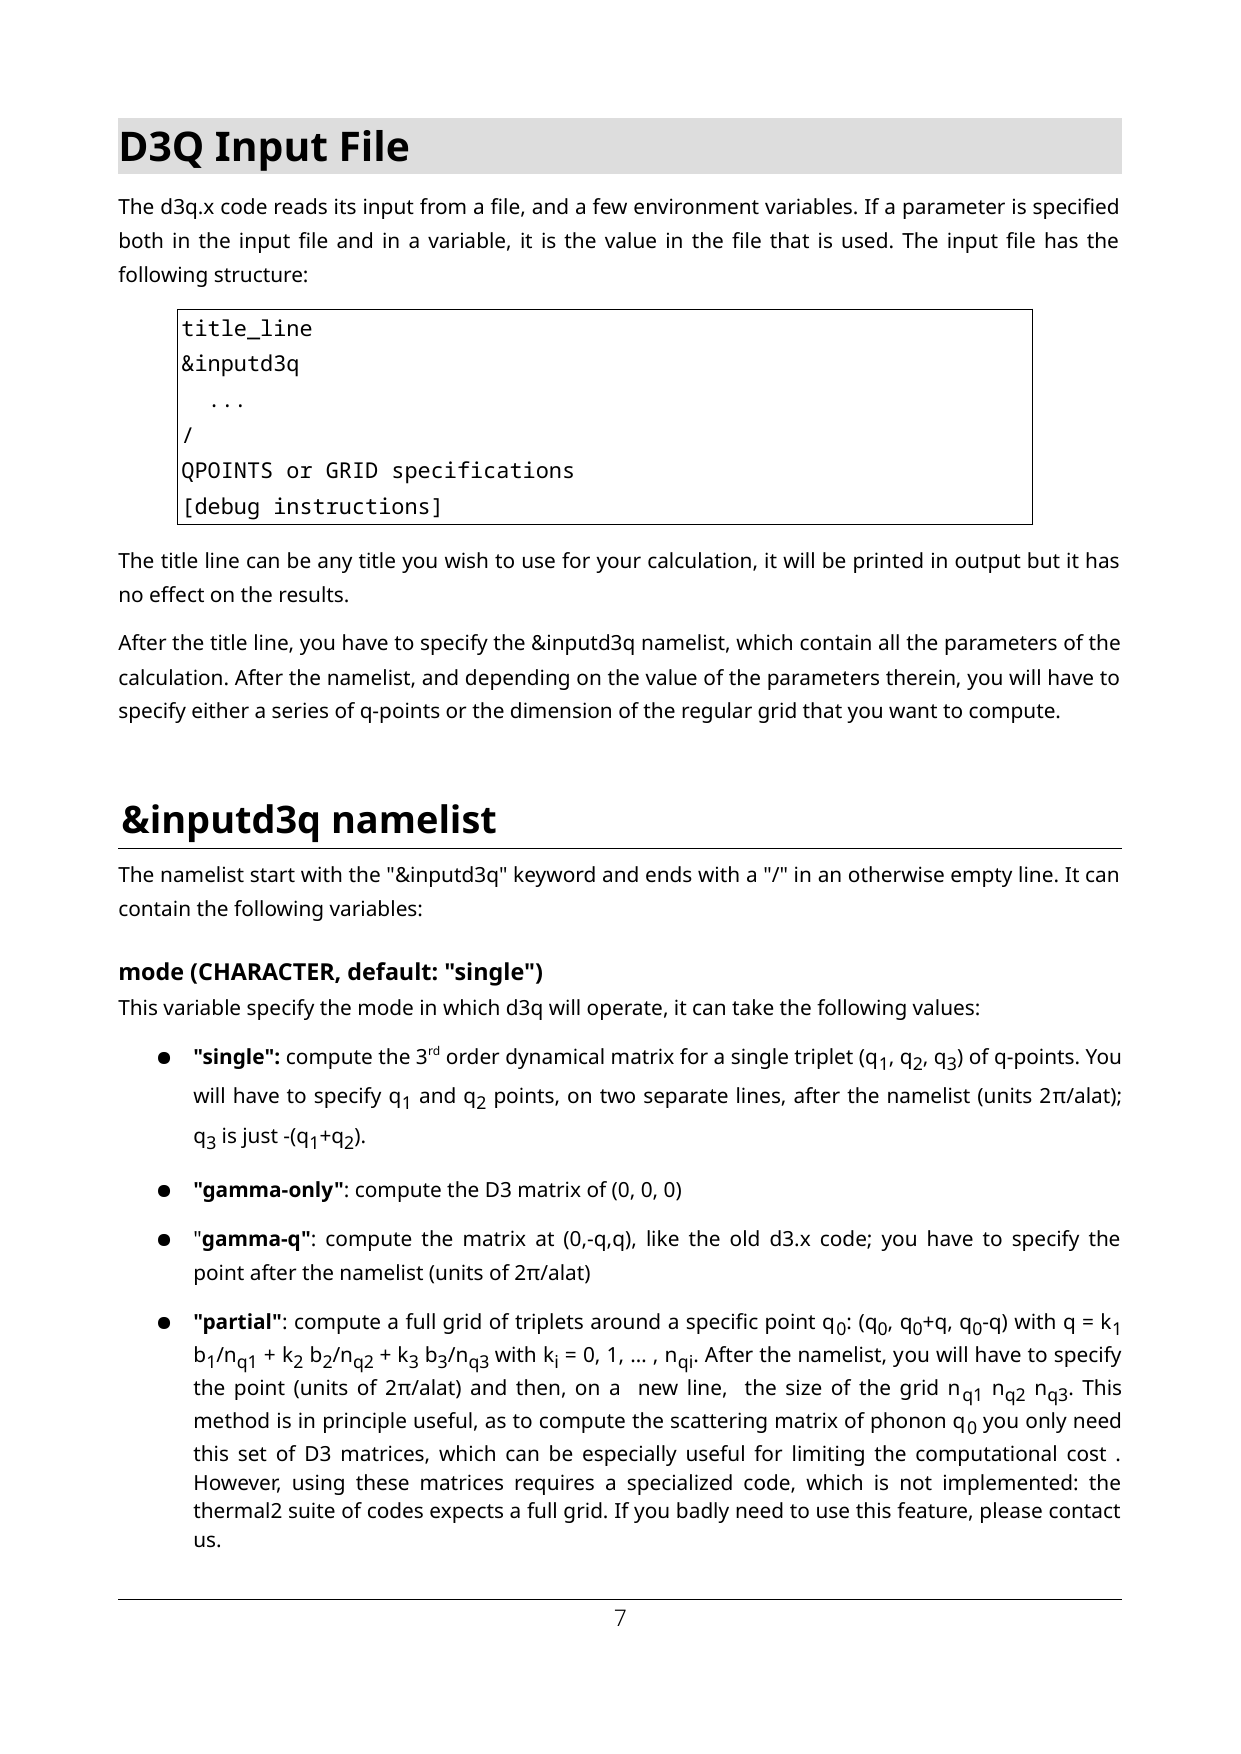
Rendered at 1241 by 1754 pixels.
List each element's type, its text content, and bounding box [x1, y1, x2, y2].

subtitle D3Q Input File [118, 118, 1122, 174]
list "gamma-only": compute the D3 matrix of (0, 0, 0) [156, 1176, 1122, 1204]
text After the title line, you have to specify the &inputd3q namelist, which contain all the parameters of the calculation. After the namelist, and depending on the value of the parameters therein, you will have to specify either a series of q-points or the dimension of the regular grid that you want to compute. [118, 628, 1122, 725]
text The namelist start with the "&inputd3q" keyword and ends with a "/" in an otherwise empty line. It can contain the following variables: [118, 860, 1122, 923]
list "single": compute the 3rd order dynamical matrix for a single triplet (q1, q2, q3) of q-points. You will have to specify q1 and q2 points, on two separate lines, after the namelist (units 2π/alat); q3 is just -(q1+q2). [156, 1042, 1122, 1154]
text &inputd3q [178, 344, 1032, 378]
text title_line [178, 310, 1032, 342]
text QPOINTS or GRID specifications [178, 451, 1032, 485]
text ... [178, 380, 1032, 414]
subtitle &inputd3q namelist [118, 790, 1122, 848]
list "partial": compute a full grid of triplets around a specific point q0: (q0, q0+q, q0-q) with q = k1 b1/nq1 + k2 b2/nq2 + k3 b3/nq3 with ki = 0, 1, … , nqi. After the namelist, you will have to specify the point (units of 2π/alat) and then, on a new line, the size of the grid nq1 nq2 nq3. This method is in principle useful, as to compute the scattering matrix of phonon q0 you only need this set of D3 matrices, which can be especially useful for limiting the computational cost . However, using these matrices requires a specialized code, which is not implemented: the thermal2 suite of codes expects a full grid. If you badly need to use this feature, please contact us. [156, 1307, 1122, 1553]
text This variable specify the mode in which d3q will operate, it can take the following values: [118, 993, 1122, 1022]
text [debug instructions] [178, 487, 1032, 524]
text The d3q.x code reads its input from a file, and a few environment variables. If a parameter is specified both in the input file and in a variable, it is the value in the file that is used. The input file has the following structure: [118, 192, 1122, 288]
text / [178, 416, 1032, 449]
list "gamma-q": compute the matrix at (0,-q,q), like the old d3.x code; you have to specify the point after the namelist (units of 2π/alat) [156, 1224, 1122, 1287]
subtitle mode (CHARACTER, default: "single") [118, 955, 1122, 987]
text The title line can be any title you wish to use for your calculation, it will be printed in output but it has no effect on the results. [118, 546, 1122, 608]
